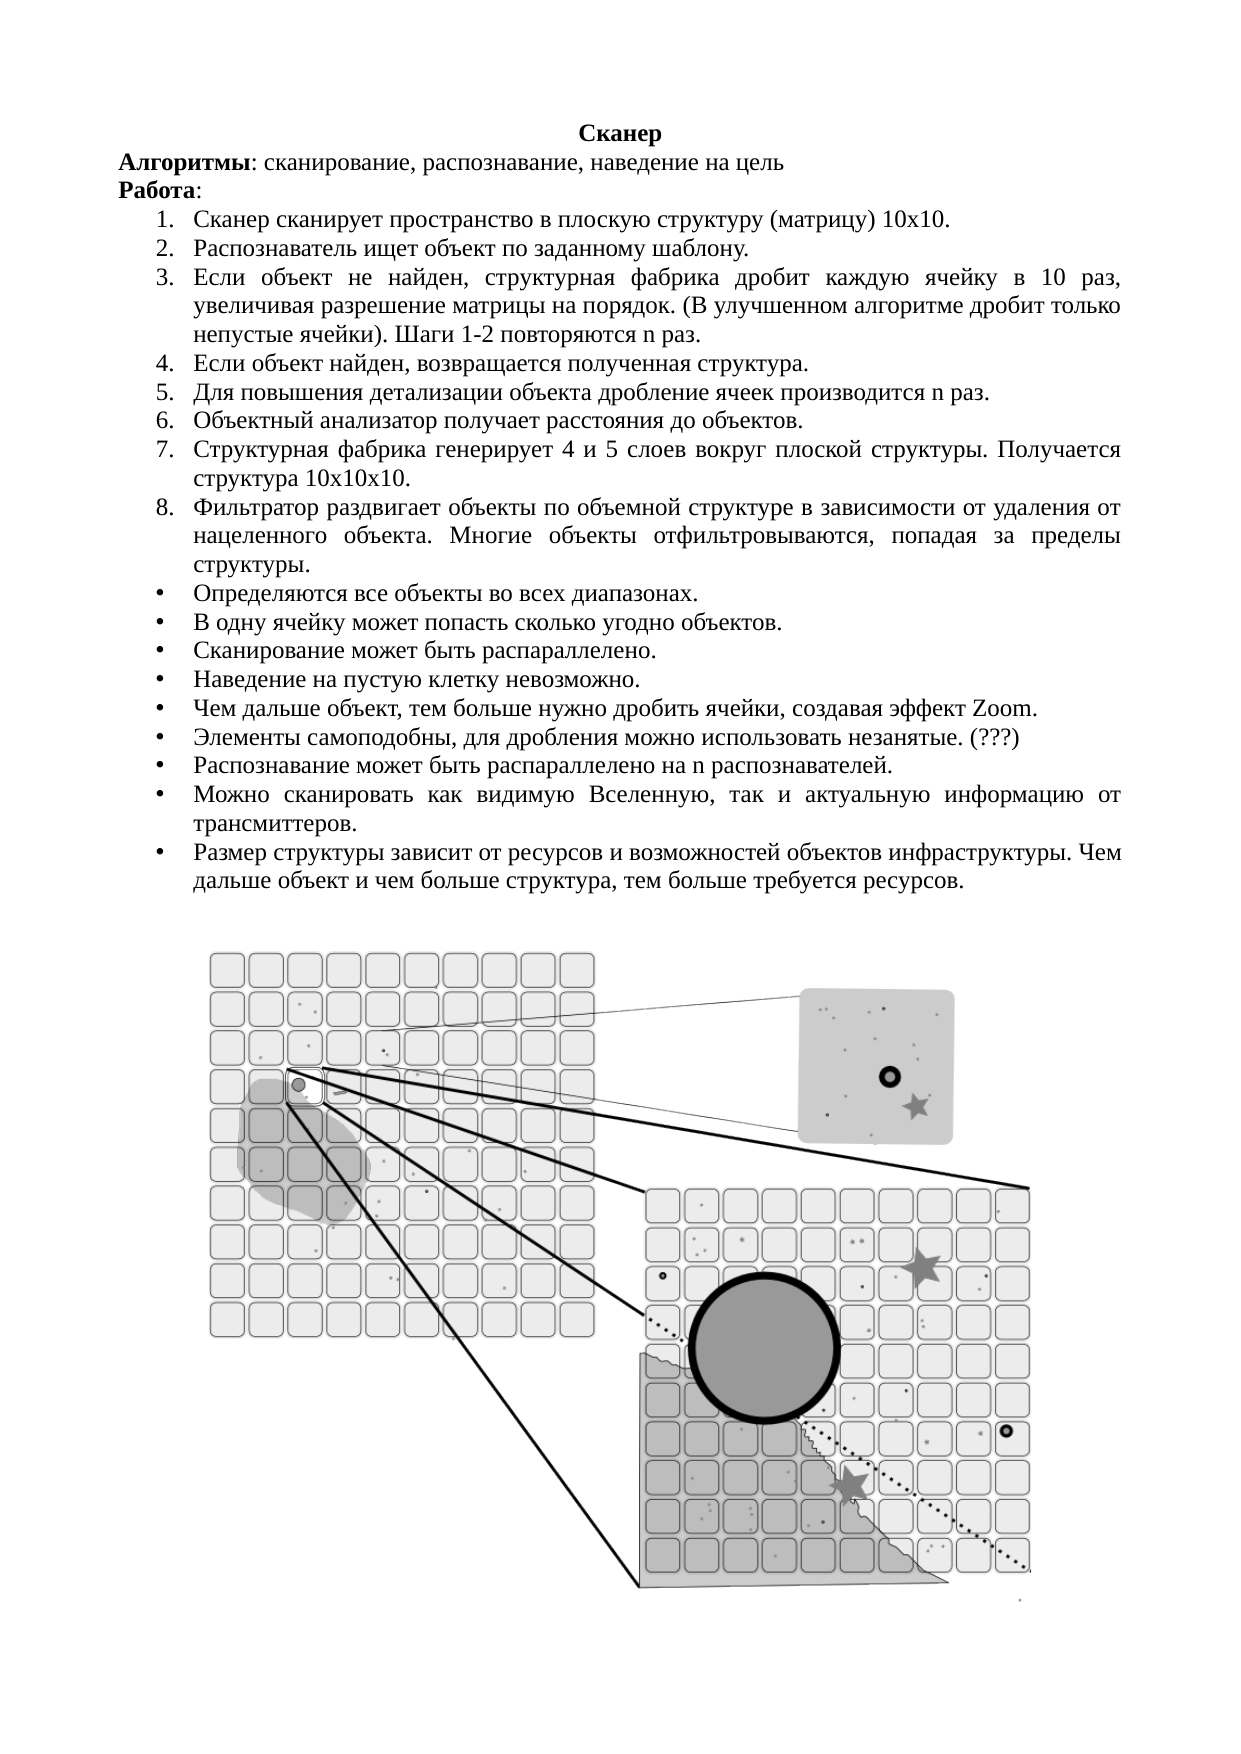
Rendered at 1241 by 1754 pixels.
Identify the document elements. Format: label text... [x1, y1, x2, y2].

list Структурная фабрика генерирует 4 и 5 слоев вокруг плоской структуры. Получается структура 10x10x10. [156, 434, 1122, 492]
list Для повышения детализации объекта дробление ячеек производится n раз. [156, 377, 1122, 406]
picture [208, 951, 1032, 1602]
list Распознаватель ищет объект по заданному шаблону. [156, 233, 1122, 262]
list Если объект найден, возвращается полученная структура. [156, 348, 1122, 377]
list Объектный анализатор получает расстояния до объектов. [156, 406, 1122, 434]
list Элементы самоподобны, для дробления можно использовать незанятые. (???) [156, 722, 1122, 751]
text Работа: [118, 176, 1122, 204]
list Можно сканировать как видимую Вселенную, так и актуальную информацию от трансмиттеров. [156, 779, 1122, 837]
list Определяются все объекты во всех диапазонах. [156, 578, 1122, 607]
text Сканер [118, 118, 1122, 147]
list Чем дальше объект, тем больше нужно дробить ячейки, создавая эффект Zoom. [156, 693, 1122, 722]
list Фильтратор раздвигает объекты по объемной структуре в зависимости от удаления от нацеленного объекта. Многие объекты отфильтровываются, попадая за пределы структуры. [156, 492, 1122, 578]
list Наведение на пустую клетку невозможно. [156, 664, 1122, 693]
list Сканирование может быть распараллелено. [156, 636, 1122, 664]
list В одну ячейку может попасть сколько угодно объектов. [156, 607, 1122, 636]
list Сканер сканирует пространство в плоскую структуру (матрицу) 10x10. [156, 204, 1122, 233]
list Распознавание может быть распараллелено на n распознавателей. [156, 751, 1122, 779]
text Алгоритмы: сканирование, распознавание, наведение на цель [118, 147, 1122, 176]
list Если объект не найден, структурная фабрика дробит каждую ячейку в 10 раз, увеличивая разрешение матрицы на порядок. (В улучшенном алгоритме дробит только непустые ячейки). Шаги 1-2 повторяются n раз. [156, 262, 1122, 348]
list Размер структуры зависит от ресурсов и возможностей объектов инфраструктуры. Чем дальше объект и чем больше структура, тем больше требуется ресурсов. [156, 837, 1122, 894]
